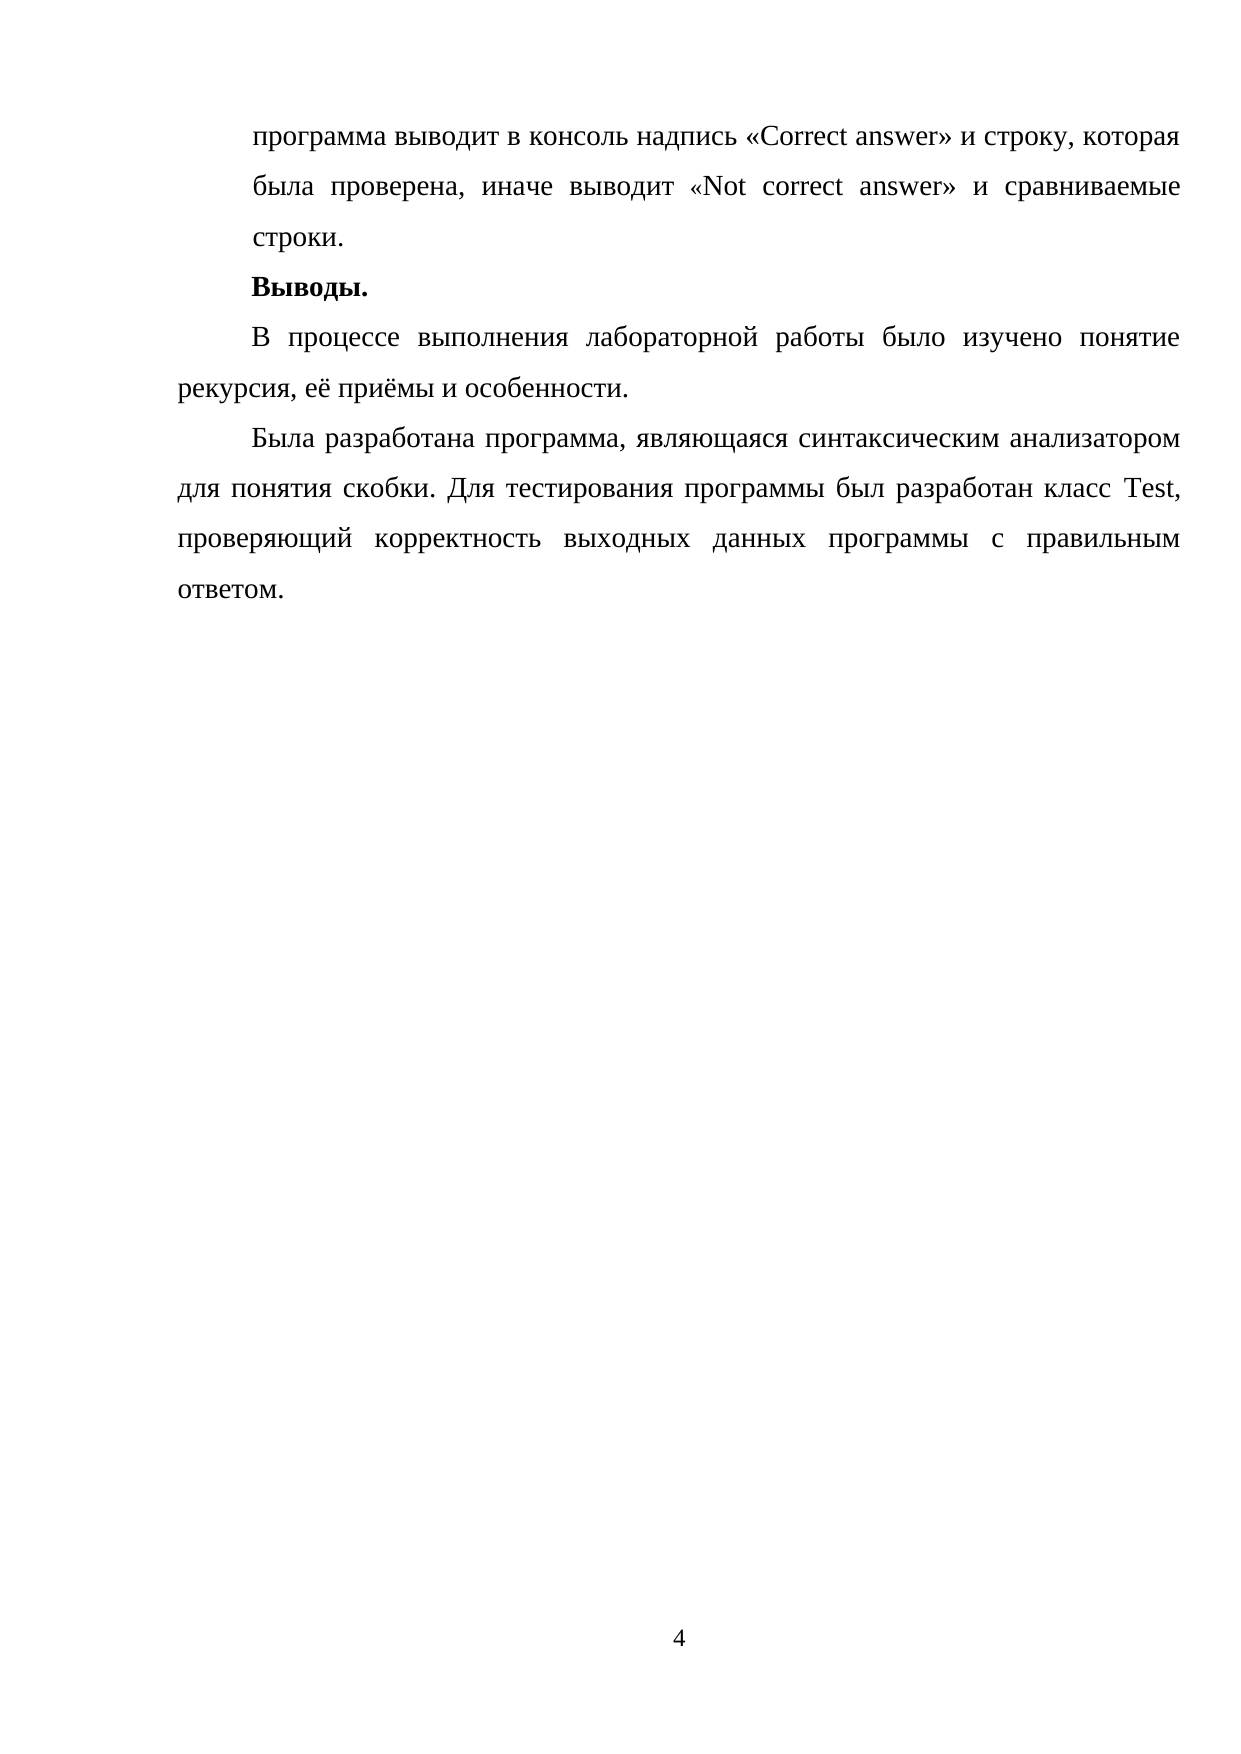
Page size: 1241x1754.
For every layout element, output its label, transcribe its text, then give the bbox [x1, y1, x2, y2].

text В процессе выполнения лабораторной работы было изучено понятие рекурсия, её приёмы и особенности. [177, 319, 1181, 403]
text Была разработана программа, являющаяся синтаксическим анализатором для понятия скобки. Для тестирования программы был разработан класс Test, проверяющий корректность выходных данных программы с правильным ответом. [177, 420, 1181, 604]
list программа выводит в консоль надпись «Correct answer» и строку, которая была проверена, иначе выводит «Not correct answer» и сравниваемые строки. [215, 118, 1181, 252]
text Выводы. [177, 269, 1181, 303]
